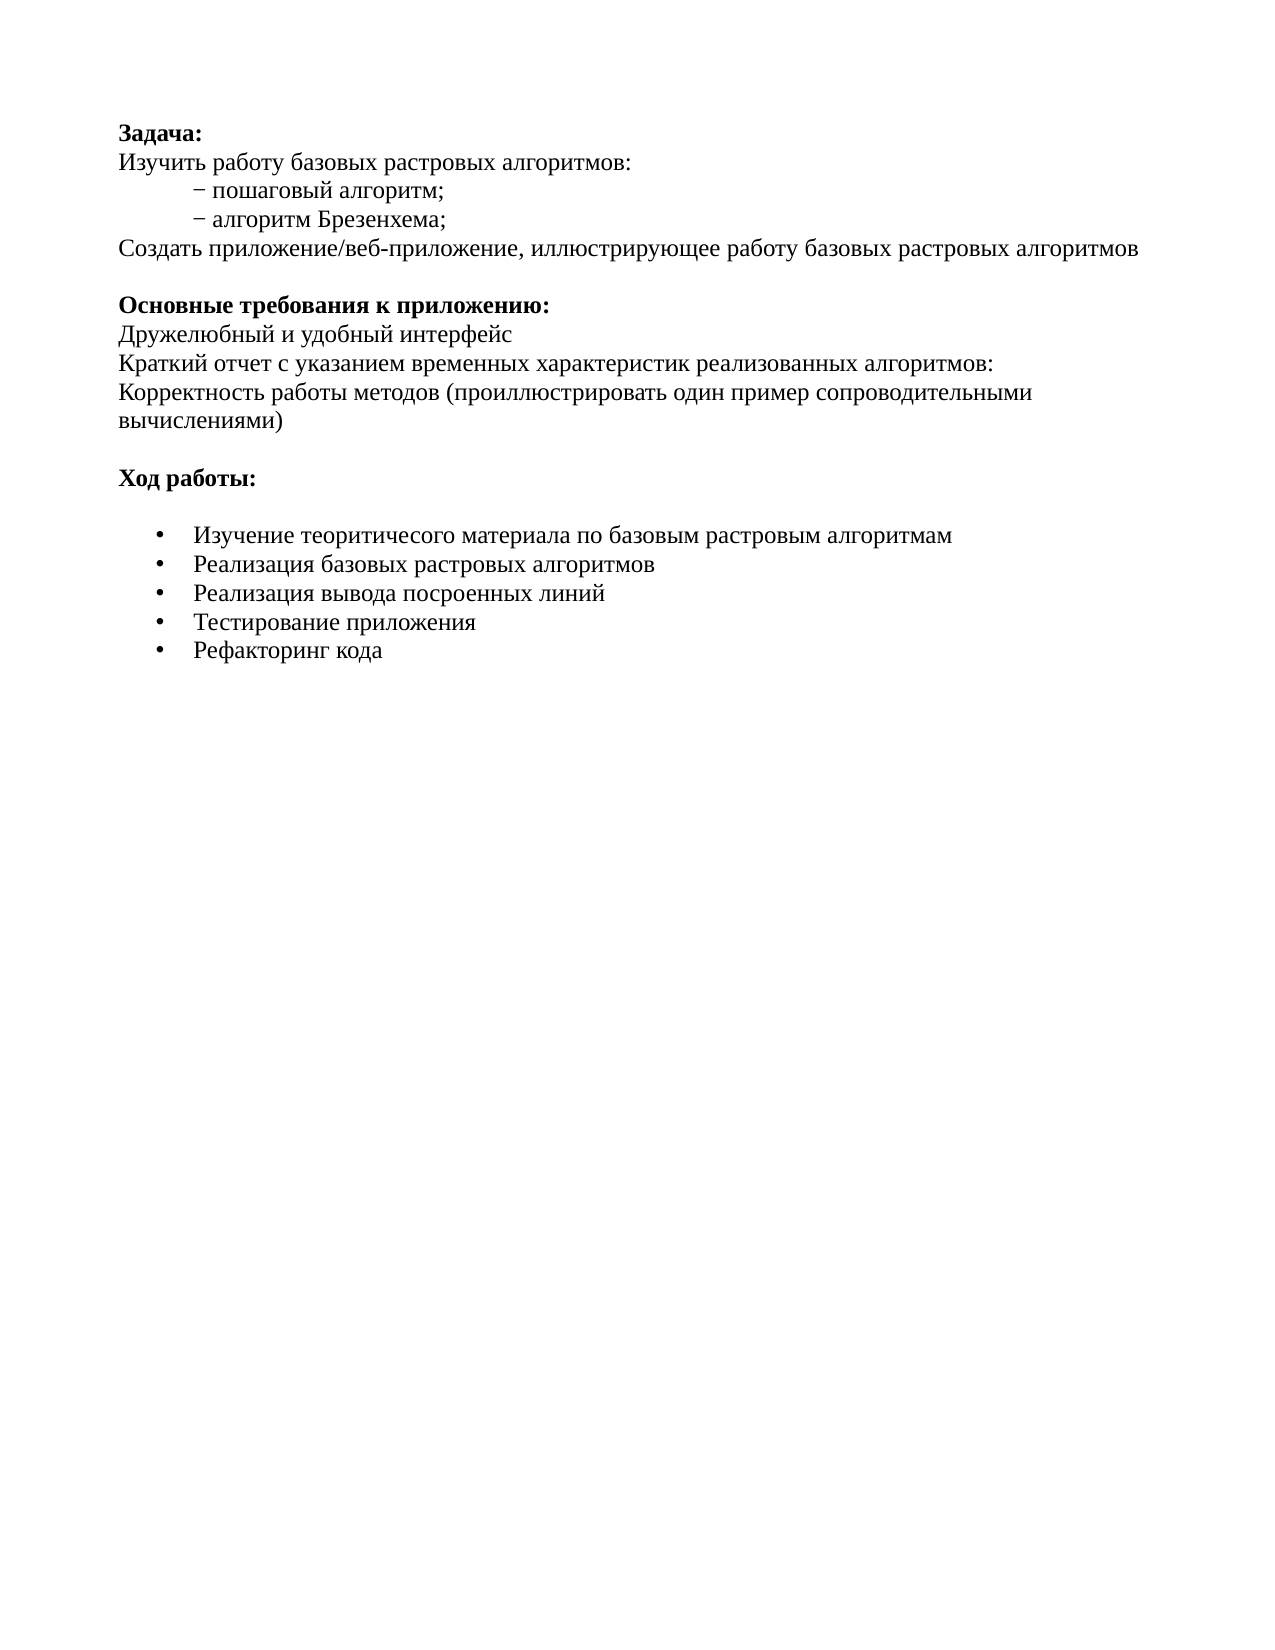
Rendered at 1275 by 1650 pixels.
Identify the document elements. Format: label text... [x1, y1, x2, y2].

text − алгоритм Брезенхема; [118, 204, 1157, 233]
text Задача: [118, 118, 1157, 147]
text Дружелюбный и удобный интерфейс [118, 319, 1157, 348]
list Тестирование приложения [156, 607, 1157, 636]
text Ход работы: [118, 463, 1157, 492]
text Корректность работы методов (проиллюстрировать один пример сопроводительными вычислениями) [118, 377, 1157, 434]
list Рефакторинг кода [156, 636, 1157, 664]
text Краткий отчет с указанием временных характеристик реализованных алгоритмов: [118, 348, 1157, 377]
text Основные требования к приложению: [118, 291, 1157, 319]
list Реализация вывода посроенных линий [156, 578, 1157, 607]
list Изучение теоритичесого материала по базовым растровым алгоритмам [156, 521, 1157, 549]
text − пошаговый алгоритм; [118, 176, 1157, 204]
text Изучить работу базовых растровых алгоритмов: [118, 147, 1157, 176]
text Создать приложение/веб-приложение, иллюстрирующее работу базовых растровых алгоритмов [118, 233, 1157, 262]
list Реализация базовых растровых алгоритмов [156, 549, 1157, 578]
